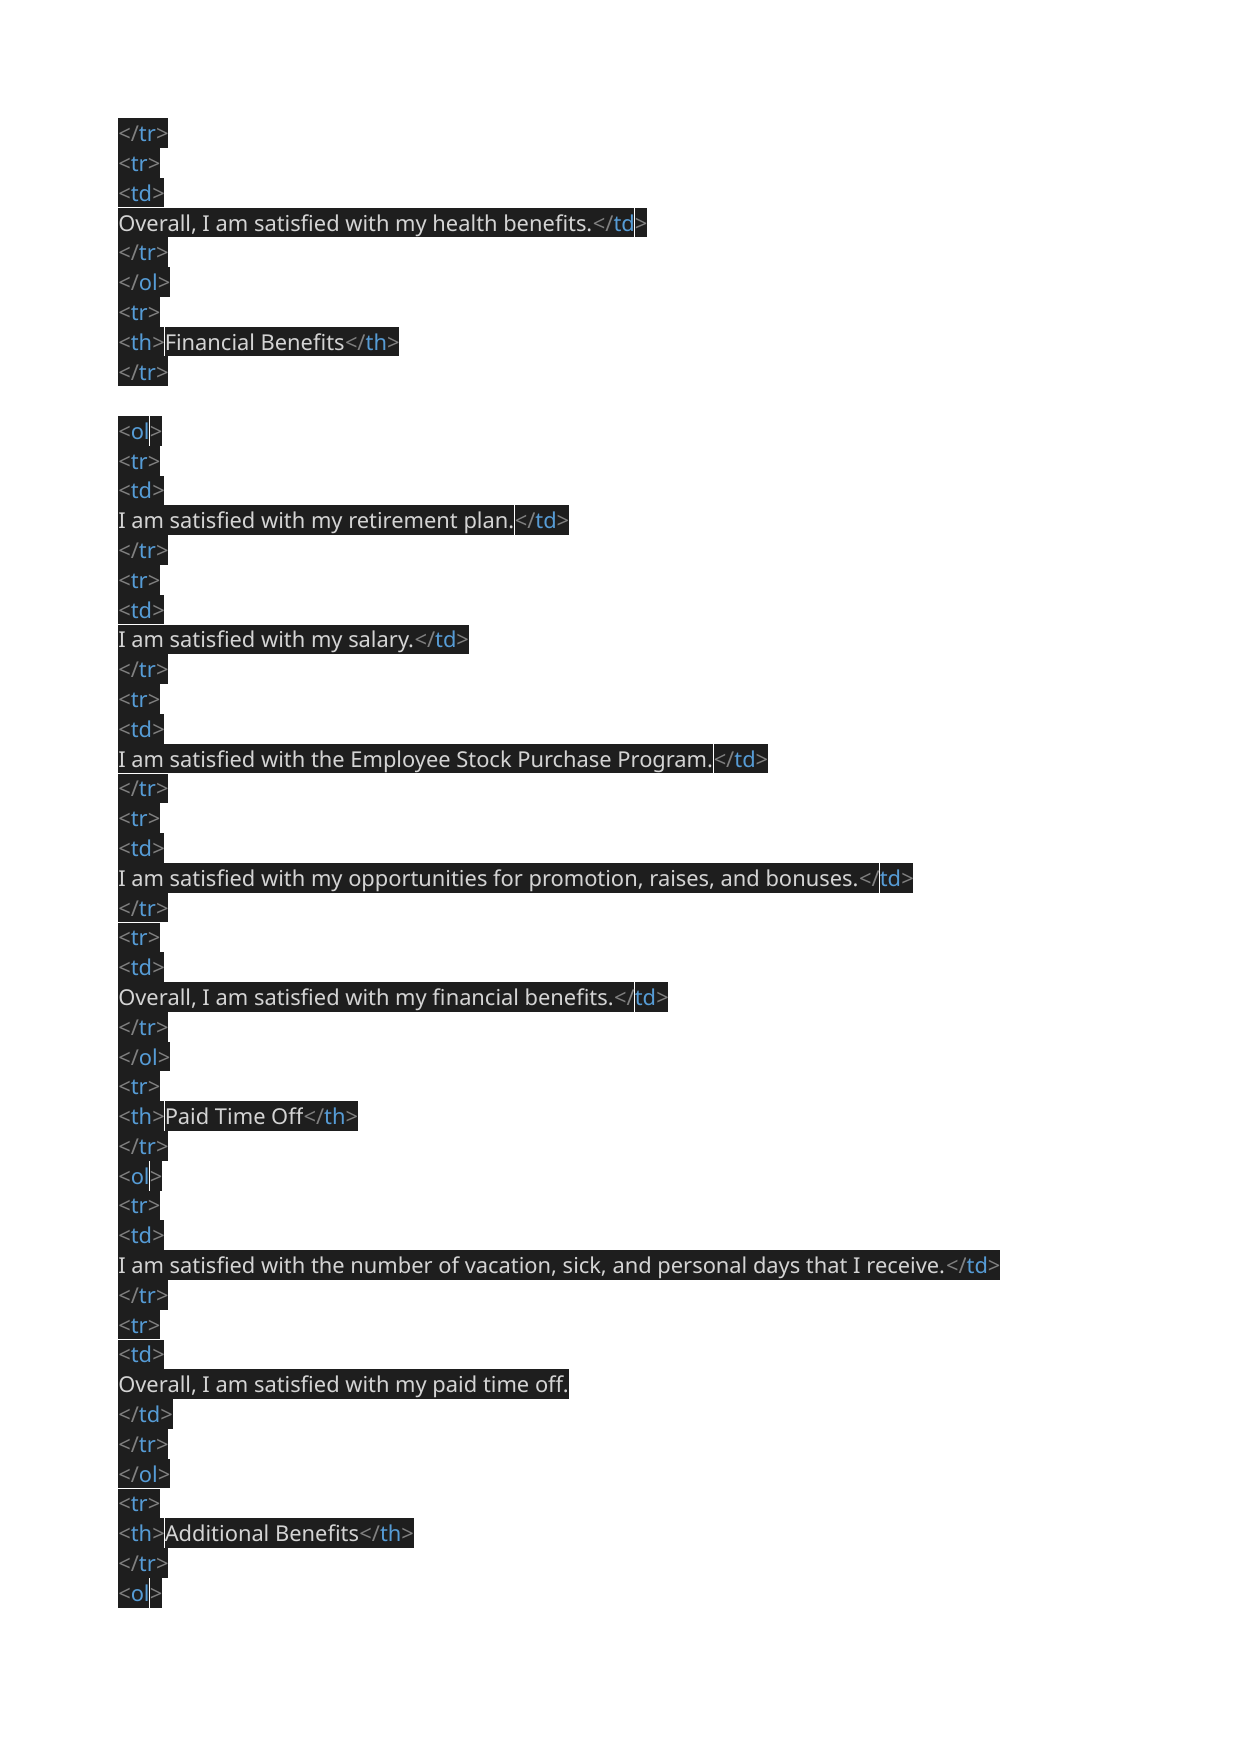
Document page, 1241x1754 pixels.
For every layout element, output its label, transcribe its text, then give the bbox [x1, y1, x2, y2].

text <ol> [118, 416, 1122, 446]
text <tr> [118, 1191, 1122, 1220]
text <tr> [118, 684, 1122, 714]
text </ol> [118, 267, 1122, 297]
text <tr> [118, 922, 1122, 952]
text <td> [118, 595, 1122, 624]
text </tr> [118, 893, 1122, 922]
text <th>Paid Time Off</th> [118, 1101, 1122, 1131]
text </ol> [118, 1459, 1122, 1488]
text <tr> [118, 565, 1122, 595]
text <td> [118, 1220, 1122, 1250]
text </tr> [118, 1280, 1122, 1310]
text <tr> [118, 1488, 1122, 1518]
text I am satisfied with the number of vacation, sick, and personal days that I receive.</td> [118, 1250, 1122, 1280]
text <tr> [118, 148, 1122, 178]
text <ol> [118, 1578, 1122, 1608]
text </tr> [118, 535, 1122, 565]
text <tr> [118, 803, 1122, 833]
text </tr> [118, 1131, 1122, 1161]
text I am satisfied with the Employee Stock Purchase Program.</td> [118, 744, 1122, 773]
text </tr> [118, 1548, 1122, 1578]
text <tr> [118, 1310, 1122, 1339]
text <th>Financial Benefits</th> [118, 327, 1122, 356]
text </tr> [118, 654, 1122, 684]
text <th>Additional Benefits</th> [118, 1518, 1122, 1548]
text Overall, I am satisfied with my financial benefits.</td> [118, 982, 1122, 1012]
text <td> [118, 178, 1122, 207]
text <td> [118, 952, 1122, 982]
text <td> [118, 833, 1122, 863]
text </tr> [118, 237, 1122, 267]
text <ol> [118, 1161, 1122, 1191]
text <tr> [118, 446, 1122, 476]
text </tr> [118, 1012, 1122, 1042]
text </td> [118, 1399, 1122, 1429]
text <tr> [118, 297, 1122, 327]
text I am satisfied with my salary.</td> [118, 624, 1122, 654]
text </ol> [118, 1042, 1122, 1071]
text </tr> [118, 1429, 1122, 1459]
text </tr> [118, 356, 1122, 386]
text <tr> [118, 1071, 1122, 1101]
text Overall, I am satisfied with my paid time off. [118, 1369, 1122, 1399]
text <td> [118, 714, 1122, 744]
text </tr> [118, 773, 1122, 803]
text <td> [118, 1339, 1122, 1369]
text Overall, I am satisfied with my health benefits.</td> [118, 207, 1122, 237]
text </tr> [118, 118, 1122, 148]
text I am satisfied with my opportunities for promotion, raises, and bonuses.</td> [118, 863, 1122, 893]
text I am satisfied with my retirement plan.</td> [118, 505, 1122, 535]
text <td> [118, 476, 1122, 505]
